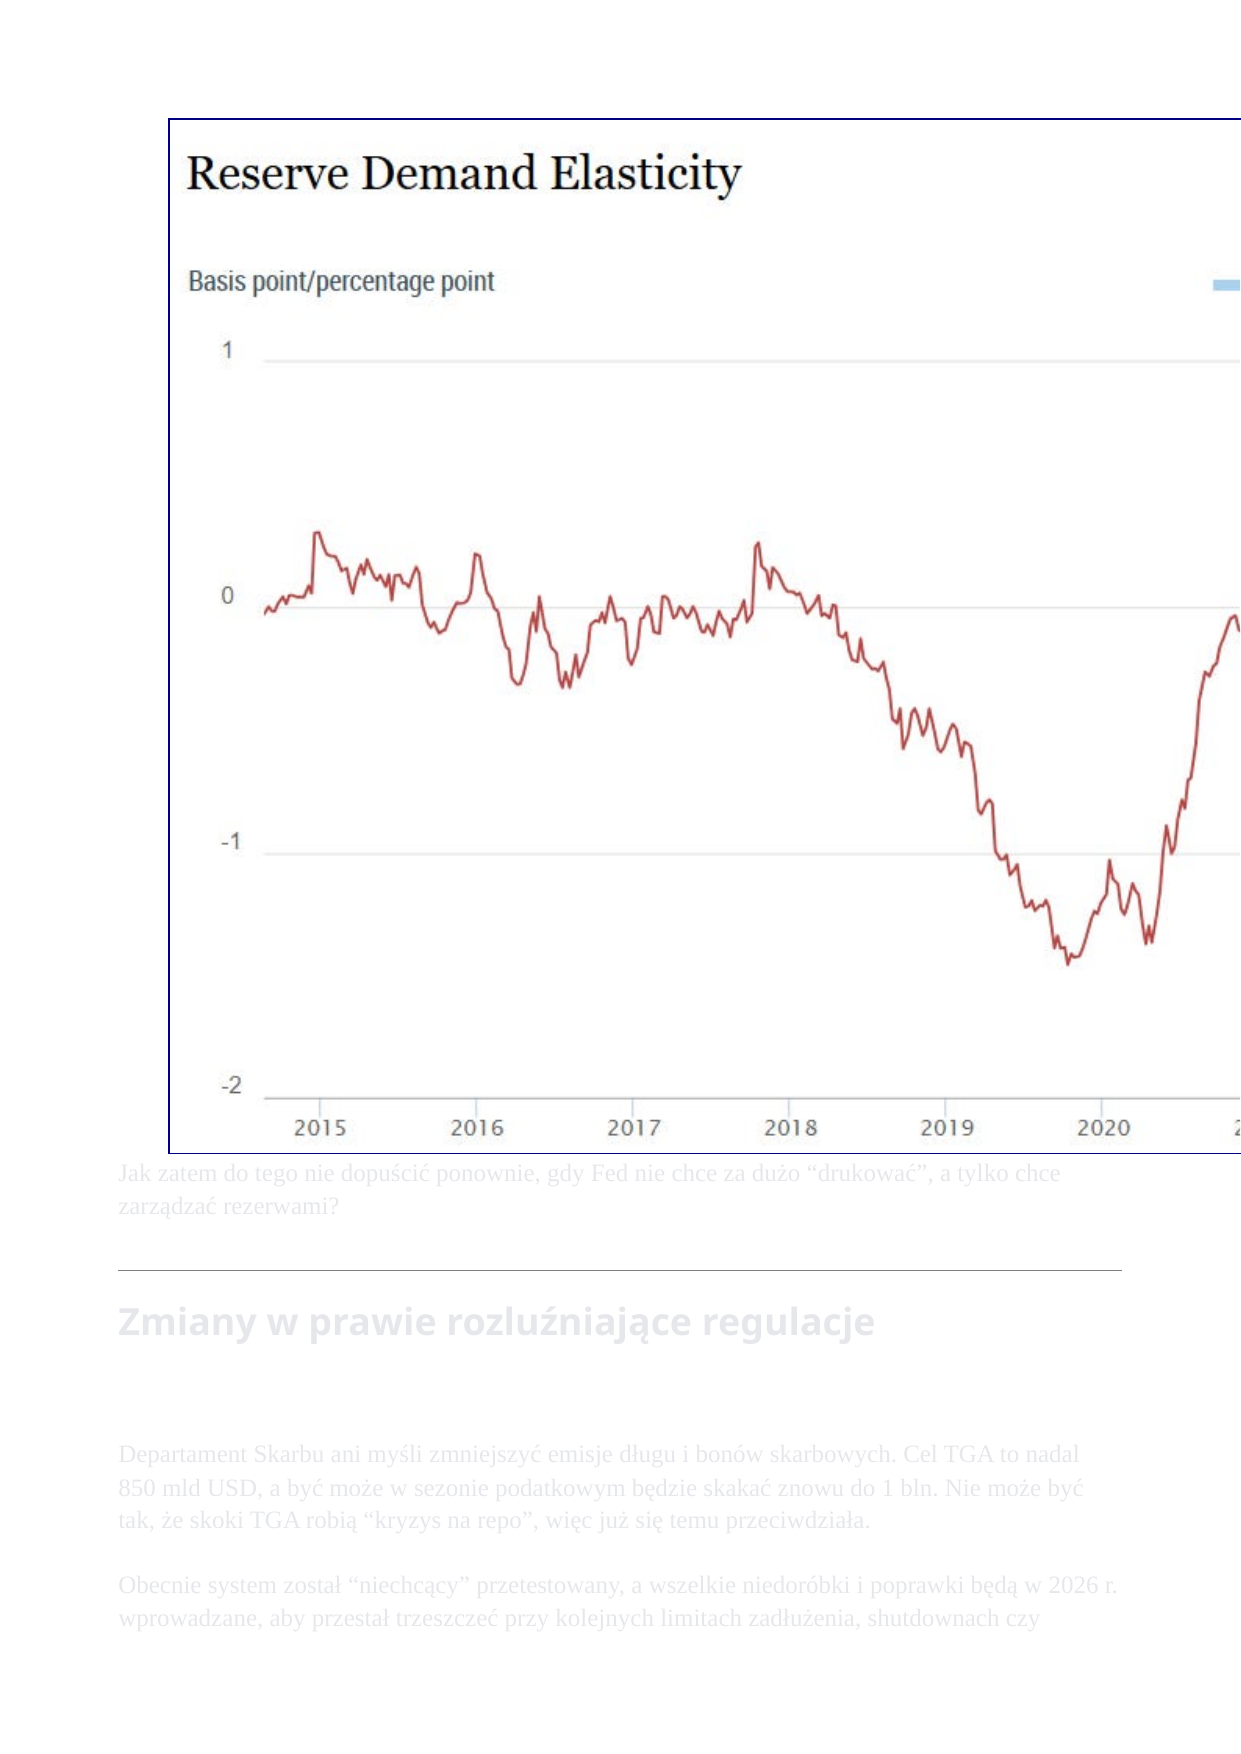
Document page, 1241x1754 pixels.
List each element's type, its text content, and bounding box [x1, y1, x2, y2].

text Jak zatem do tego nie dopuścić ponownie, gdy Fed nie chce za dużo “drukować”, a tylko chce zarządzać rezerwami? [118, 1158, 1122, 1220]
subtitle Zmiany w prawie rozluźniające regulacje [118, 1295, 1122, 1346]
picture [170, 120, 1241, 1153]
text Departament Skarbu ani myśli zmniejszyć emisje długu i bonów skarbowych. Cel TGA to nadal 850 mld USD, a być może w sezonie podatkowym będzie skakać znowu do 1 bln. Nie może być tak, że skoki TGA robią “kryzys na repo”, więc już się temu przeciwdziała. [118, 1439, 1122, 1534]
text Obecnie system został “niechcący” przetestowany, a wszelkie niedoróbki i poprawki będą w 2026 r. wprowadzane, aby przestał trzeszczeć przy kolejnych limitach zadłużenia, shutdownach czy [118, 1570, 1122, 1632]
